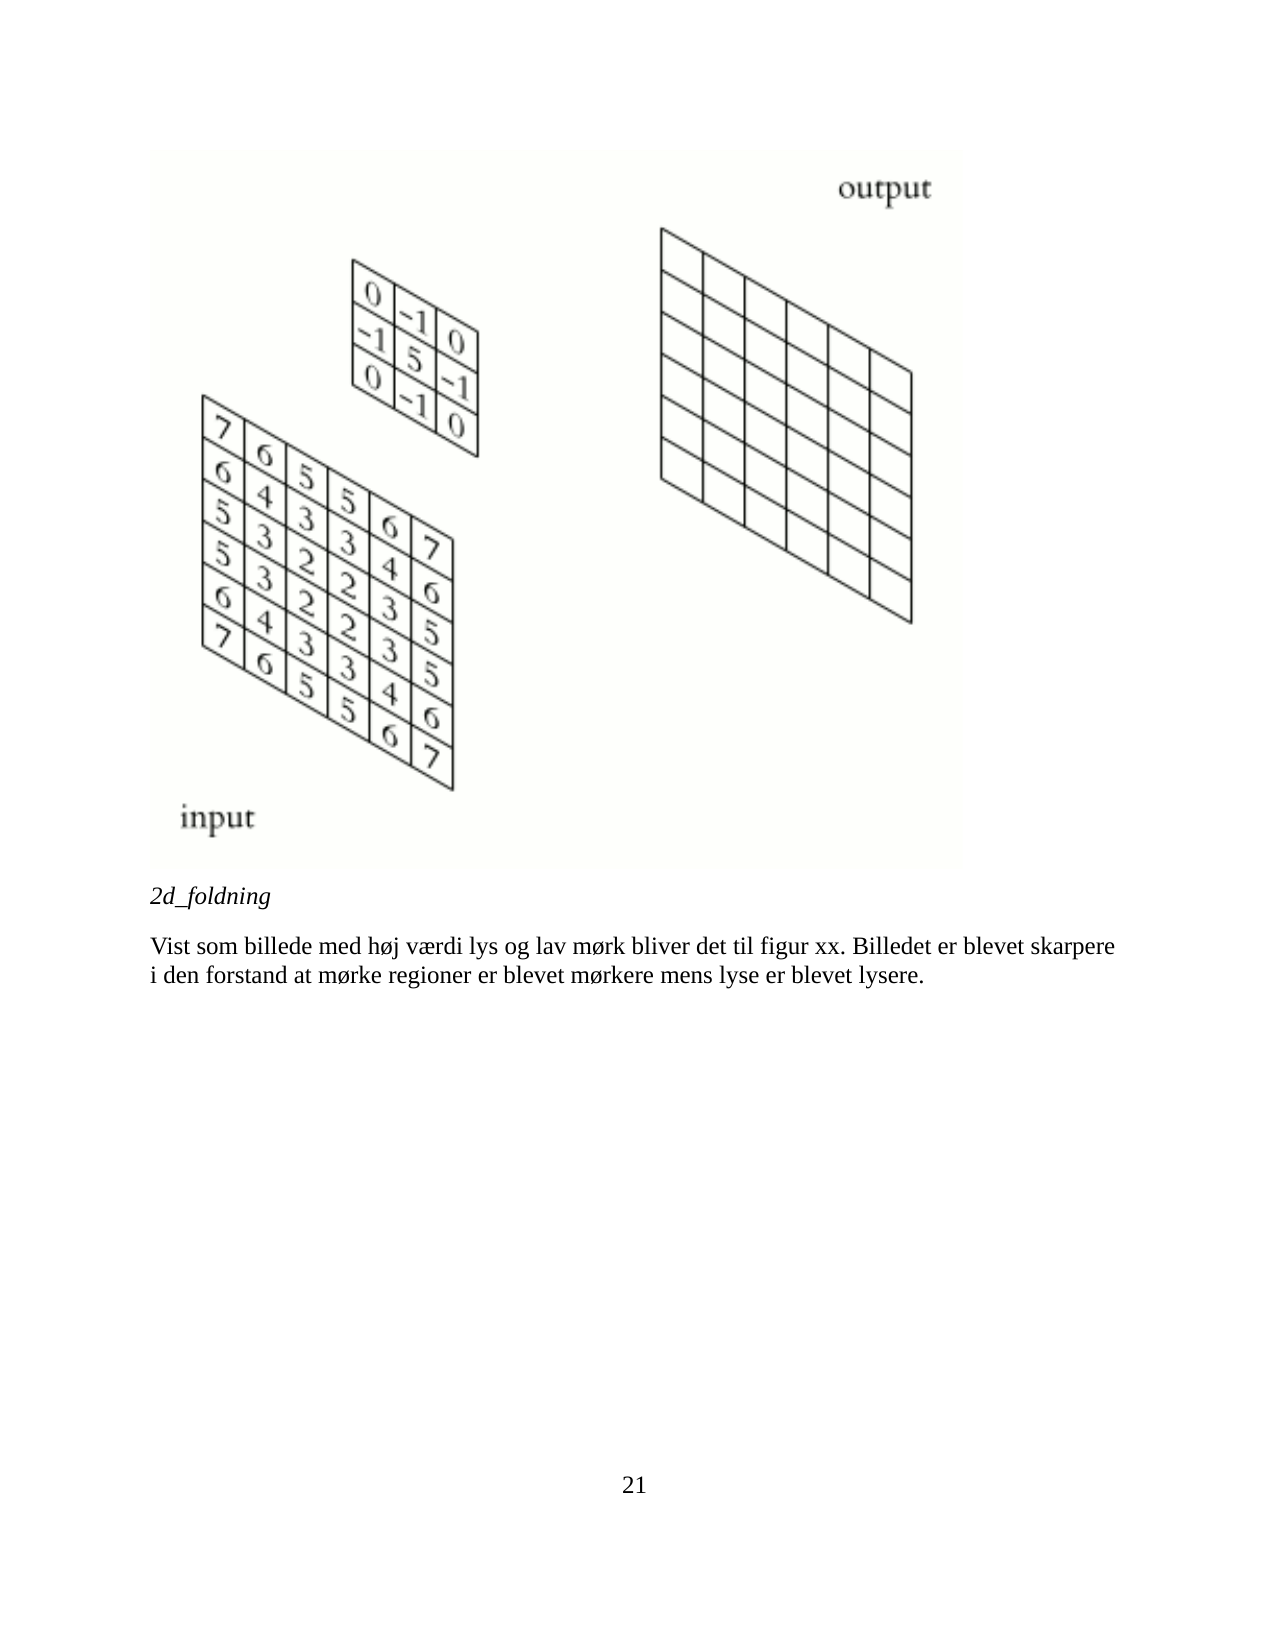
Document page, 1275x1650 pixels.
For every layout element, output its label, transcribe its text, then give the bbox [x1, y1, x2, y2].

text Vist som billede med høj værdi lys og lav mørk bliver det til figur xx. Billedet er blevet skarpere i den forstand at mørke regioner er blevet mørkere mens lyse er blevet lysere. [150, 931, 1125, 989]
text 2d_foldning [150, 881, 1125, 910]
picture [150, 150, 963, 869]
